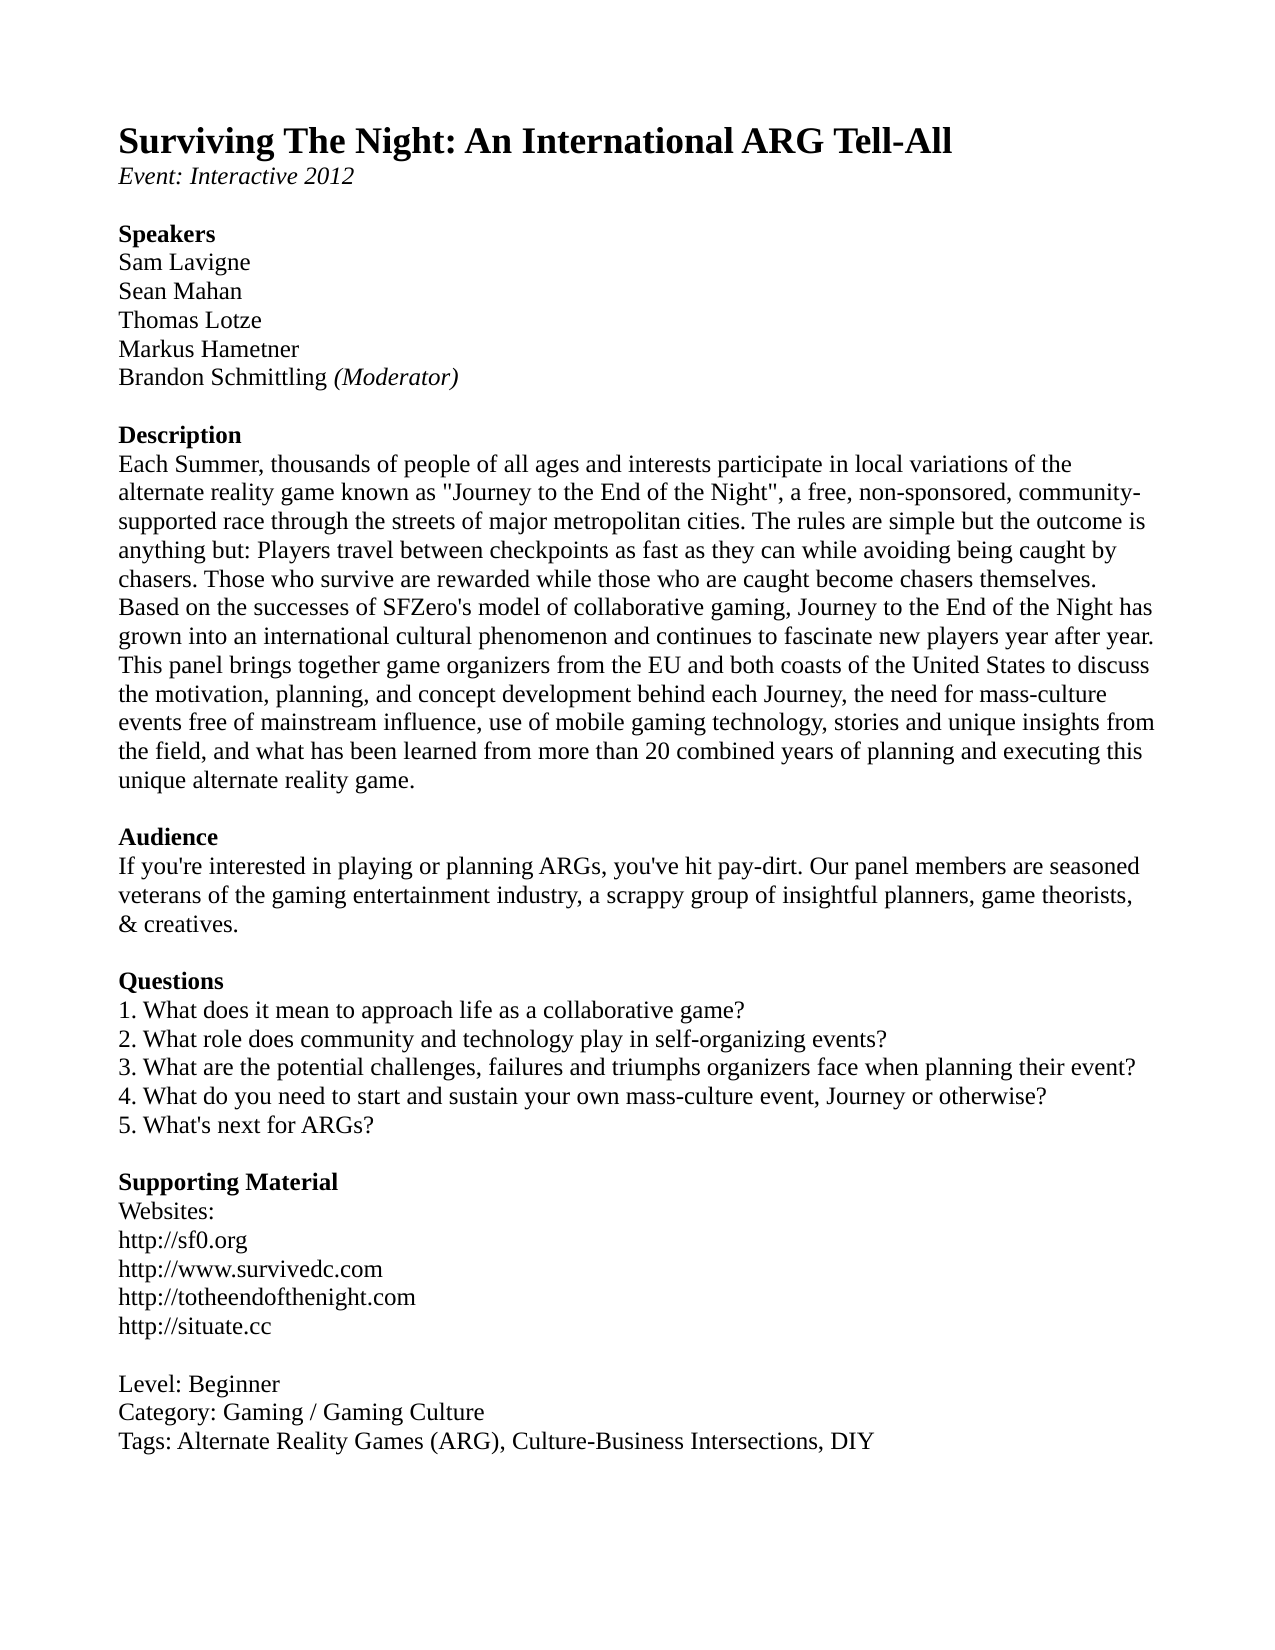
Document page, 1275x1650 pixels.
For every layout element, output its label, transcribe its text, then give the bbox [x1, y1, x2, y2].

text 1. What does it mean to approach life as a collaborative game? [118, 995, 1157, 1024]
text Questions [118, 966, 1157, 995]
text Each Summer, thousands of people of all ages and interests participate in local variations of the alternate reality game known as "Journey to the End of the Night", a free, non-sponsored, community-supported race through the streets of major metropolitan cities. The rules are simple but the outcome is anything but: Players travel between checkpoints as fast as they can while avoiding being caught by chasers. Those who survive are rewarded while those who are caught become chasers themselves. Based on the successes of SFZero's model of collaborative gaming, Journey to the End of the Night has grown into an international cultural phenomenon and continues to fascinate new players year after year. This panel brings together game organizers from the EU and both coasts of the United States to discuss the motivation, planning, and concept development behind each Journey, the need for mass-culture events free of mainstream influence, use of mobile gaming technology, stories and unique insights from the field, and what has been learned from more than 20 combined years of planning and executing this unique alternate reality game. [118, 449, 1157, 794]
text If you're interested in playing or planning ARGs, you've hit pay-dirt. Our panel members are seasoned veterans of the gaming entertainment industry, a scrappy group of insightful planners, game theorists, & creatives. [118, 851, 1157, 937]
text Thomas Lotze [118, 305, 1157, 334]
text Level: Beginner [118, 1369, 1157, 1397]
text Speakers [118, 219, 1157, 247]
text http://www.survivedc.com [118, 1254, 1157, 1282]
text Sean Mahan [118, 276, 1157, 305]
text http://sf0.org [118, 1225, 1157, 1254]
text http://totheendofthenight.com [118, 1282, 1157, 1311]
text 5. What's next for ARGs? [118, 1110, 1157, 1139]
text Brandon Schmittling (Moderator) [118, 362, 1157, 391]
text Sam Lavigne [118, 247, 1157, 276]
text Surviving The Night: An International ARG Tell-All [118, 118, 1157, 161]
text Websites: [118, 1196, 1157, 1225]
text 3. What are the potential challenges, failures and triumphs organizers face when planning their event? [118, 1052, 1157, 1081]
text 2. What role does community and technology play in self-organizing events? [118, 1024, 1157, 1052]
text Markus Hametner [118, 334, 1157, 362]
text http://situate.cc [118, 1311, 1157, 1340]
text Category: Gaming / Gaming Culture [118, 1397, 1157, 1426]
text Event: Interactive 2012 [118, 161, 1157, 190]
text Supporting Material [118, 1167, 1157, 1196]
text 4. What do you need to start and sustain your own mass-culture event, Journey or otherwise? [118, 1081, 1157, 1110]
text Audience [118, 822, 1157, 851]
text Description [118, 420, 1157, 449]
text Tags: Alternate Reality Games (ARG), Culture-Business Intersections, DIY [118, 1426, 1157, 1455]
